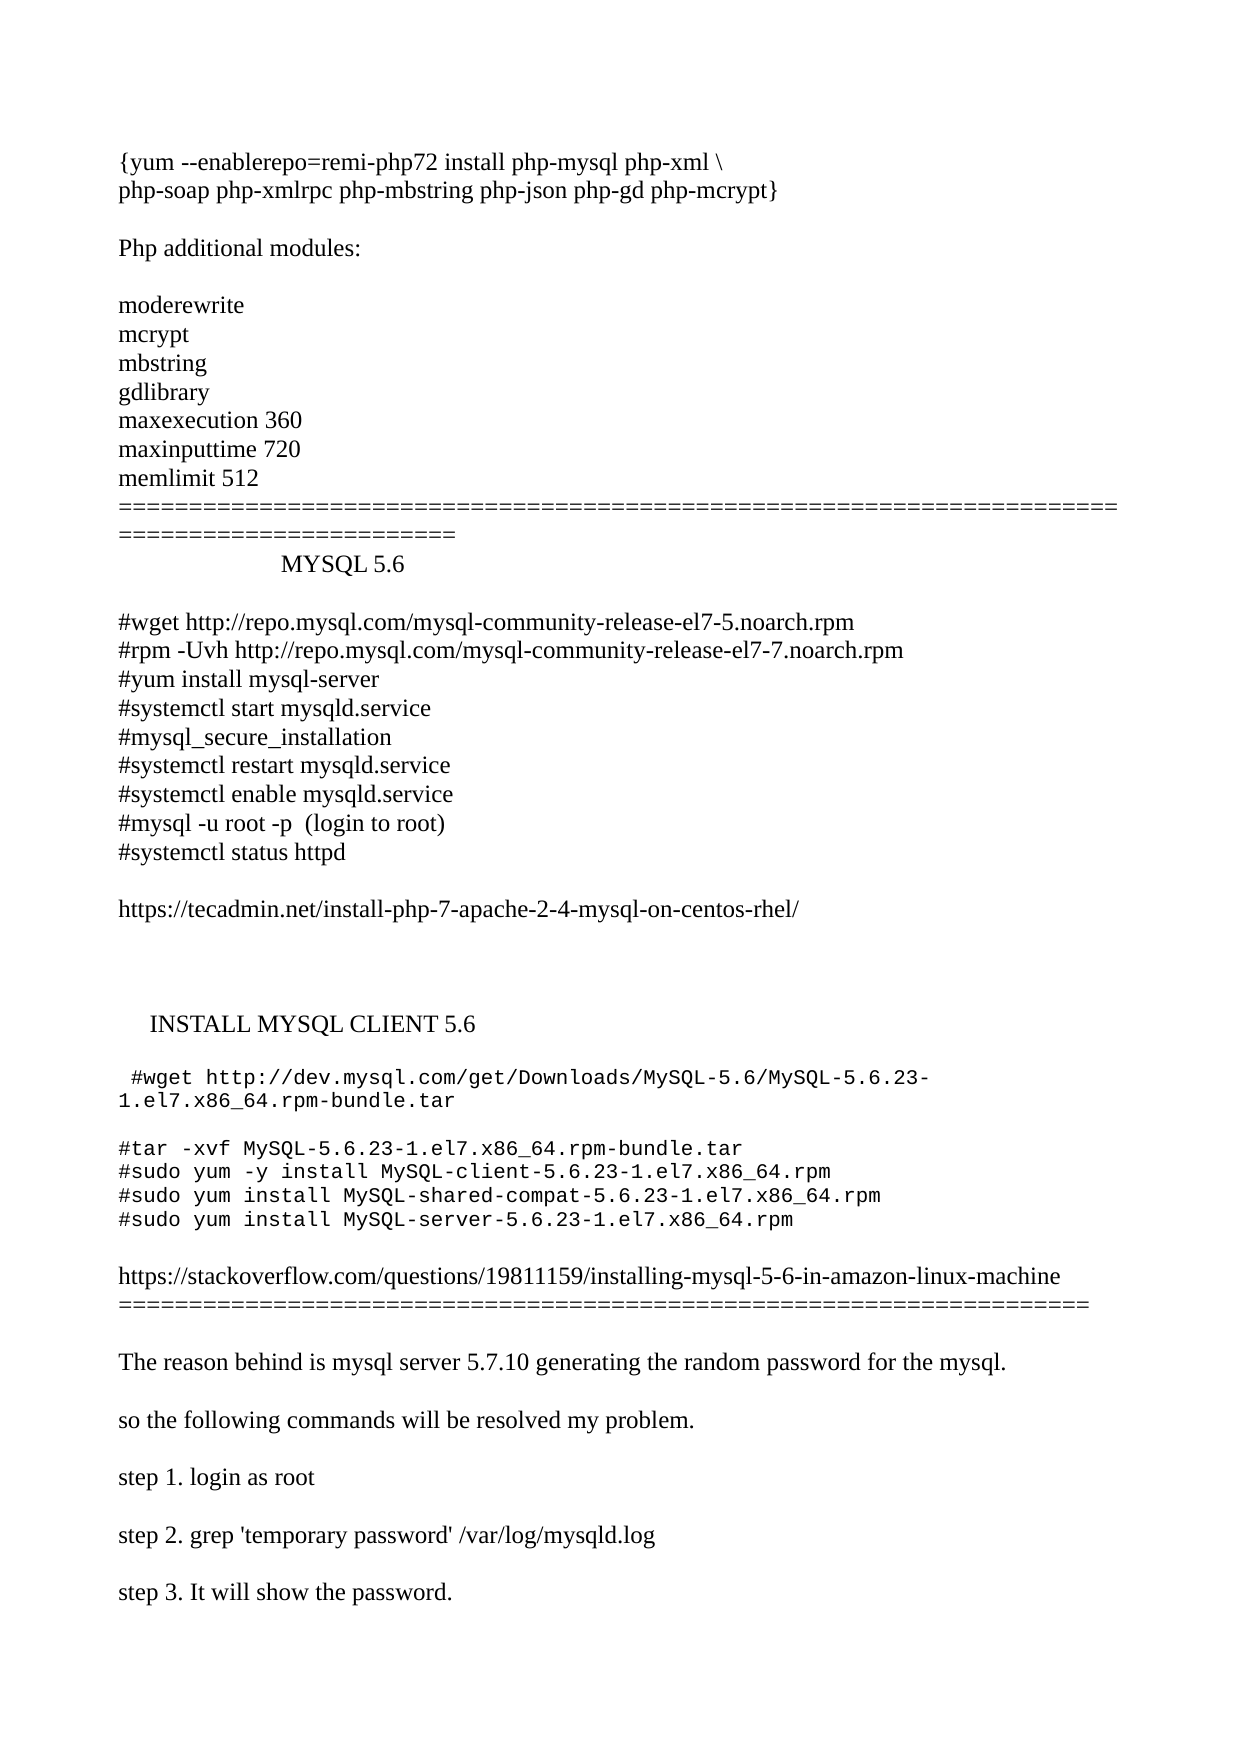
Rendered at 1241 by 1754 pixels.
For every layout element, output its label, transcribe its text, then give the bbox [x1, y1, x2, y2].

text ===================================================================== [118, 1290, 1122, 1319]
text =============================================================================================== [118, 492, 1122, 549]
text moderewrite [118, 291, 1122, 319]
text step 2. grep 'temporary password' /var/log/mysqld.log [118, 1520, 1122, 1549]
text #rpm -Uvh http://repo.mysql.com/mysql-community-release-el7-7.noarch.rpm [118, 636, 1122, 664]
text maxexecution 360 [118, 406, 1122, 434]
text so the following commands will be resolved my problem. [118, 1405, 1122, 1434]
text The reason behind is mysql server 5.7.10 generating the random password for the mysql. [118, 1347, 1122, 1376]
text #systemctl start mysqld.service [118, 693, 1122, 722]
text #yum install mysql-server [118, 664, 1122, 693]
text #tar -xvf MySQL-5.6.23-1.el7.x86_64.rpm-bundle.tar [118, 1138, 1122, 1161]
text #mysql -u root -p (login to root) [118, 808, 1122, 837]
text https://tecadmin.net/install-php-7-apache-2-4-mysql-on-centos-rhel/ [118, 894, 1122, 923]
text MYSQL 5.6 [118, 549, 1122, 578]
text gdlibrary [118, 377, 1122, 406]
text step 1. login as root [118, 1462, 1122, 1491]
text step 3. It will show the password. [118, 1577, 1122, 1606]
text maxinputtime 720 [118, 434, 1122, 463]
text #wget http://dev.mysql.com/get/Downloads/MySQL-5.6/MySQL-5.6.23-1.el7.x86_64.rpm-bundle.tar [118, 1067, 1122, 1114]
text #mysql_secure_installation [118, 722, 1122, 751]
text #systemctl enable mysqld.service [118, 779, 1122, 808]
text memlimit 512 [118, 463, 1122, 492]
text {yum --enablerepo=remi-php72 install php-mysql php-xml \ [118, 147, 1122, 176]
text https://stackoverflow.com/questions/19811159/installing-mysql-5-6-in-amazon-linux-machine [118, 1261, 1122, 1290]
text #systemctl restart mysqld.service [118, 751, 1122, 779]
text Php additional modules: [118, 233, 1122, 262]
text #wget http://repo.mysql.com/mysql-community-release-el7-5.noarch.rpm [118, 607, 1122, 636]
text mcrypt [118, 319, 1122, 348]
text #sudo yum -y install MySQL-client-5.6.23-1.el7.x86_64.rpm [118, 1161, 1122, 1185]
text #sudo yum install MySQL-shared-compat-5.6.23-1.el7.x86_64.rpm #sudo yum install MySQL-server-5.6.23-1.el7.x86_64.rpm [118, 1185, 1122, 1232]
text INSTALL MYSQL CLIENT 5.6 [118, 1009, 1122, 1038]
text #systemctl status httpd [118, 837, 1122, 866]
text php-soap php-xmlrpc php-mbstring php-json php-gd php-mcrypt} [118, 176, 1122, 204]
text mbstring [118, 348, 1122, 377]
